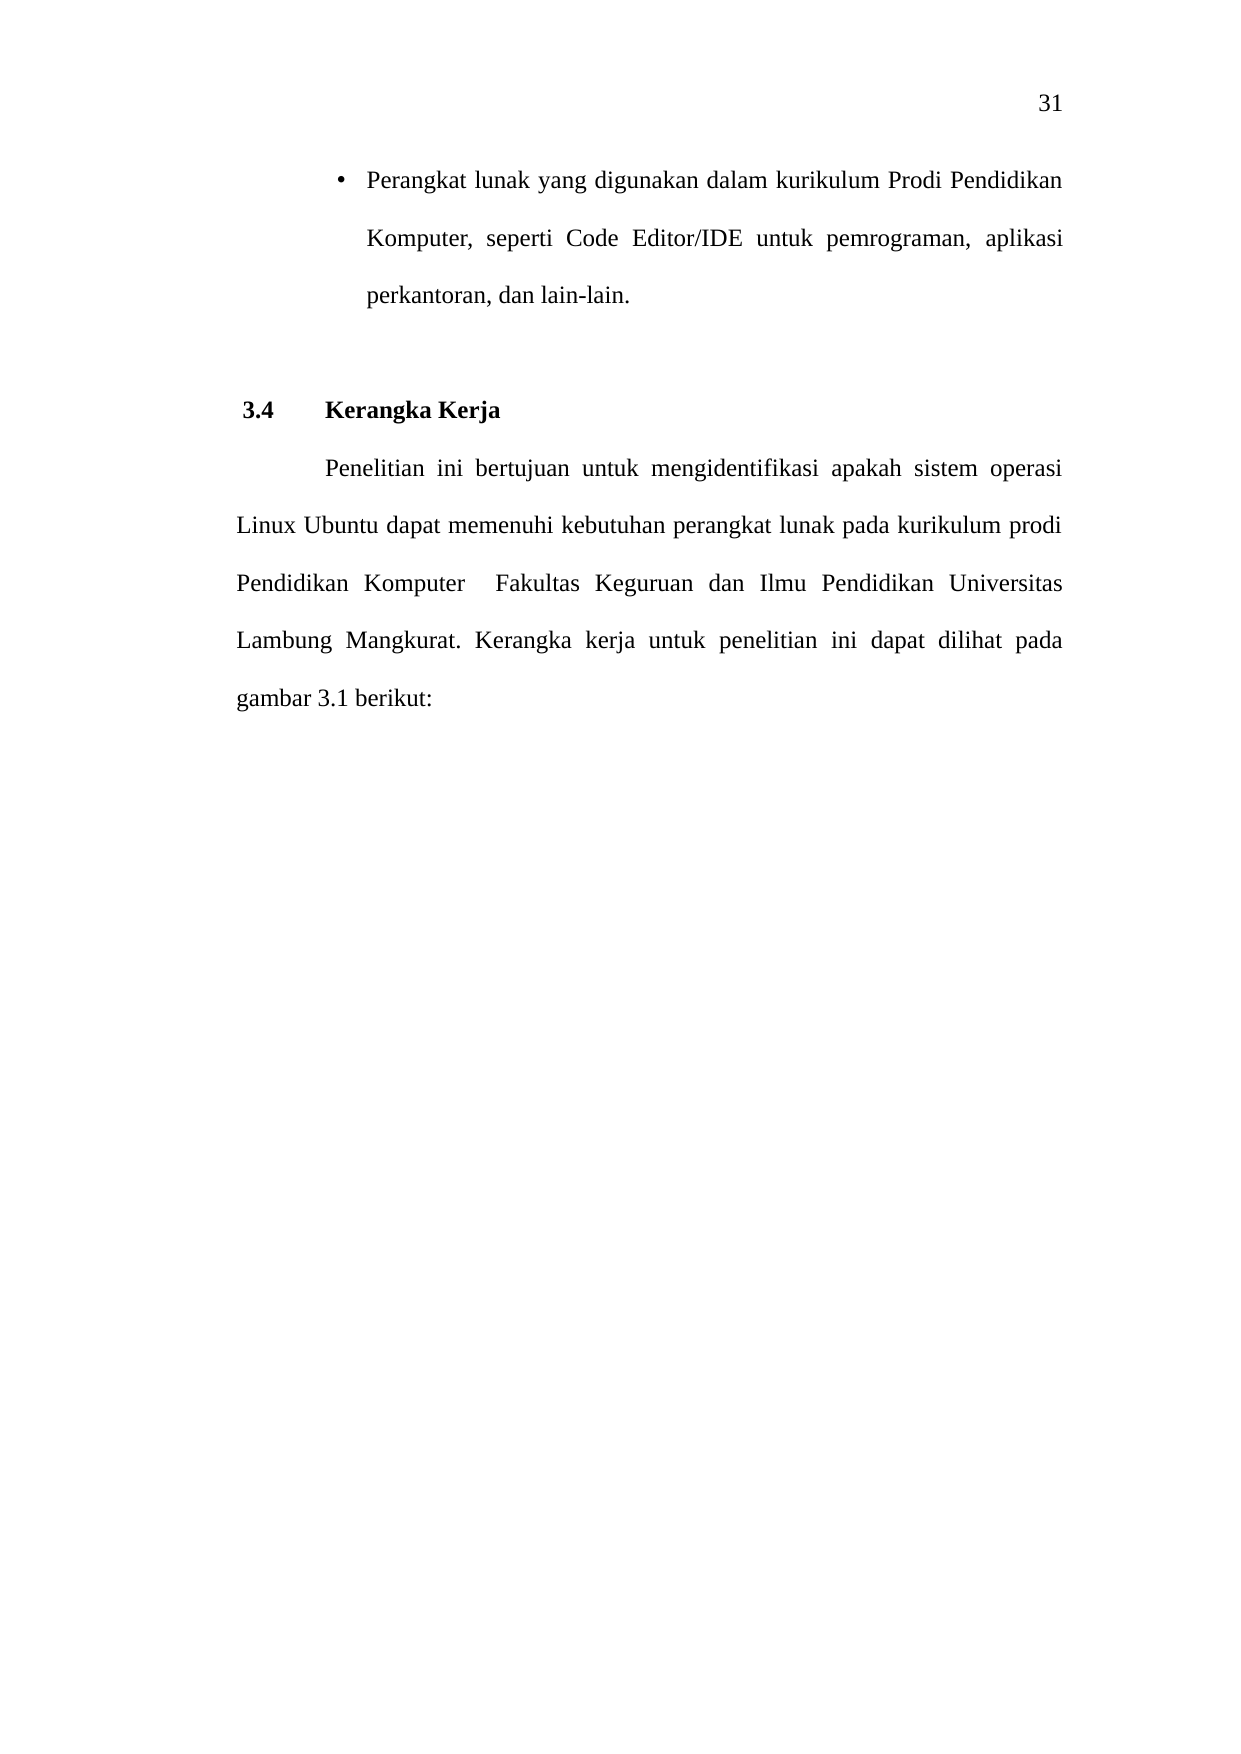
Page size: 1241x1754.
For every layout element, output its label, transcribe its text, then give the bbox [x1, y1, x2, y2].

text Penelitian ini bertujuan untuk mengidentifikasi apakah sistem operasi Linux Ubuntu dapat memenuhi kebutuhan perangkat lunak pada kurikulum prodi Pendidikan Komputer Fakultas Keguruan dan Ilmu Pendidikan Universitas Lambung Mangkurat. Kerangka kerja untuk penelitian ini dapat dilihat pada gambar 3.1 berikut: [236, 453, 1063, 712]
list Perangkat lunak yang digunakan dalam kurikulum Prodi Pendidikan Komputer, seperti Code Editor/IDE untuk pemrograman, aplikasi perkantoran, dan lain-lain. [337, 165, 1063, 309]
subtitle Kerangka Kerja [236, 395, 1063, 424]
